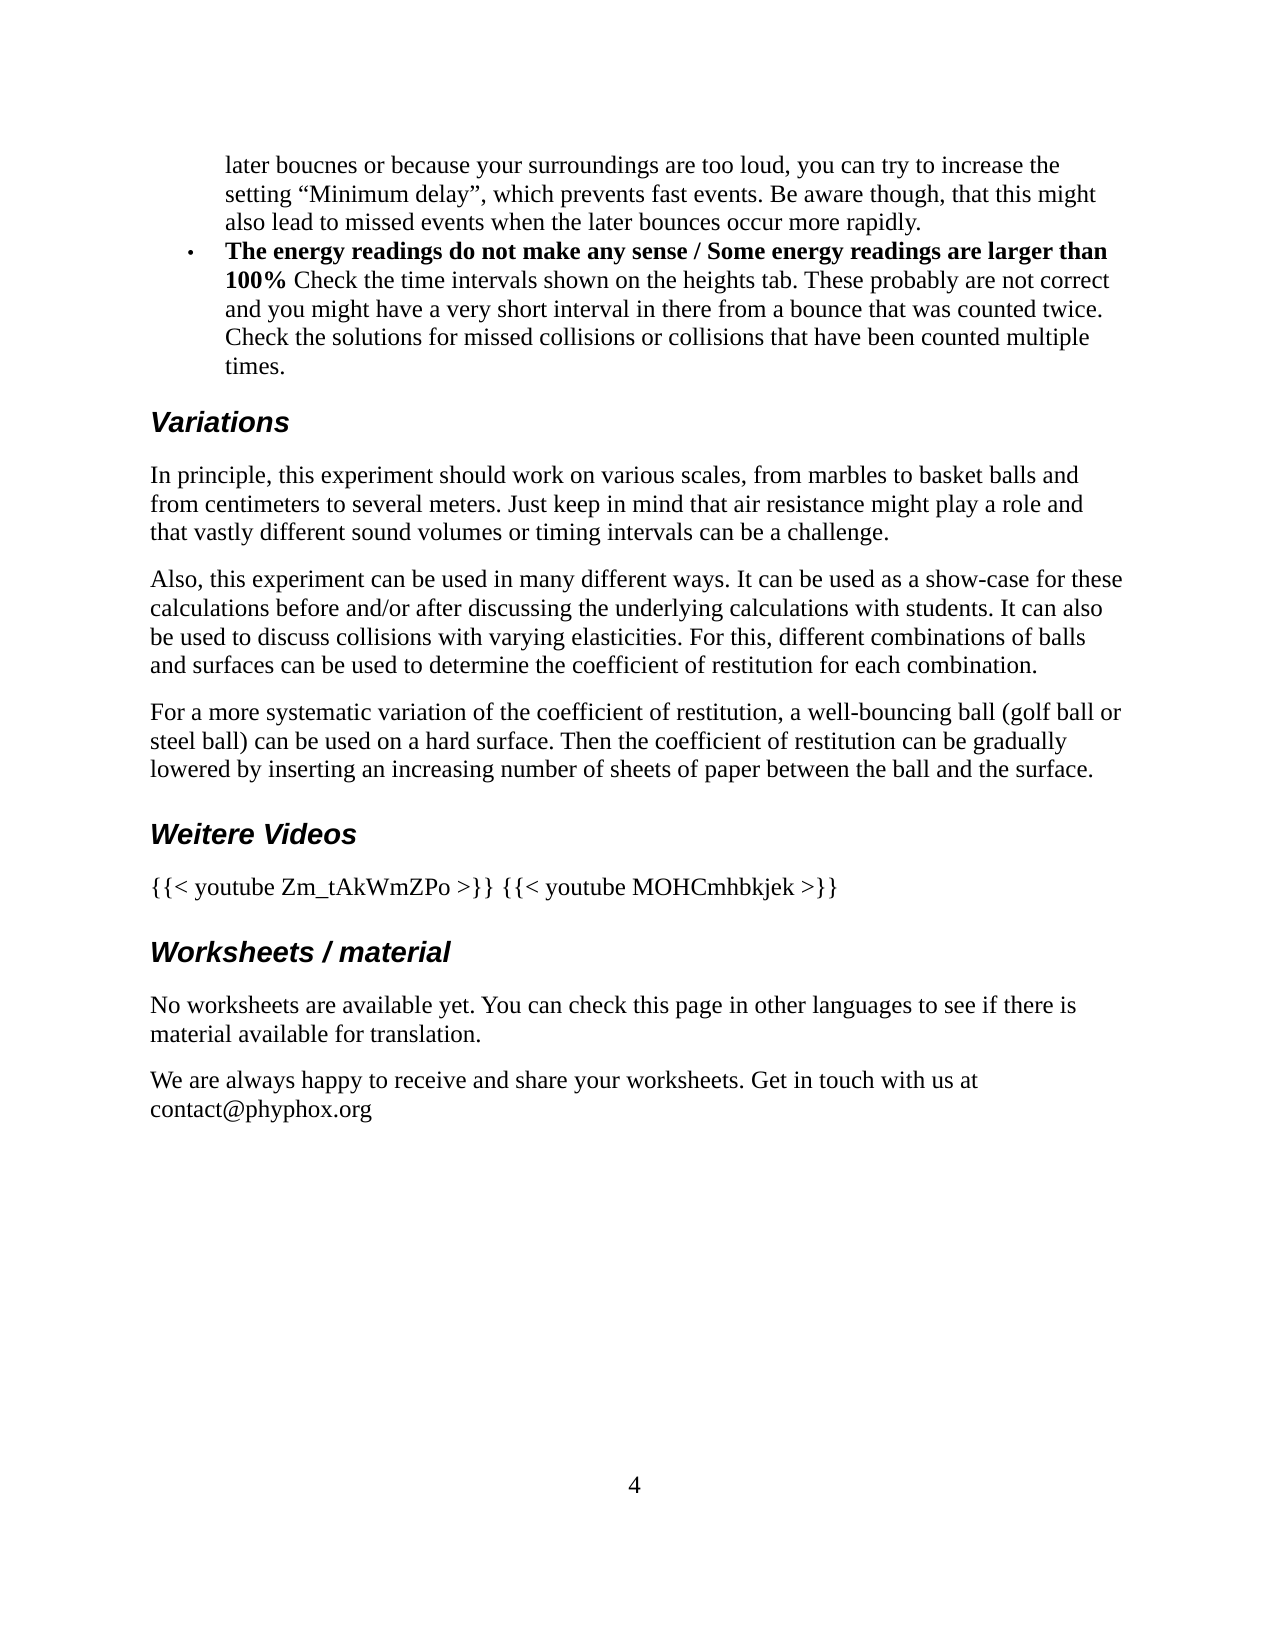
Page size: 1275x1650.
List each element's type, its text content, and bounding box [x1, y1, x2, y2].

subtitle Variations [150, 405, 1125, 438]
text {{< youtube Zm_tAkWmZPo >}} {{< youtube MOHCmhbkjek >}} [150, 872, 1125, 901]
text No worksheets are available yet. You can check this page in other languages to see if there is material available for translation. [150, 990, 1125, 1047]
text We are always happy to receive and share your worksheets. Get in touch with us at contact@phyphox.org [150, 1065, 1125, 1123]
list The energy readings do not make any sense / Some energy readings are larger than 100% Check the time intervals shown on the heights tab. These probably are not correct and you might have a very short interval in there from a bounce that was counted twice. Check the solutions for missed collisions or collisions that have been counted multiple times. [187, 236, 1125, 380]
text For a more systematic variation of the coefficient of restitution, a well-bouncing ball (golf ball or steel ball) can be used on a hard surface. Then the coefficient of restitution can be gradually lowered by inserting an increasing number of sheets of paper between the ball and the surface. [150, 697, 1125, 783]
list later boucnes or because your surroundings are too loud, you can try to increase the setting “Minimum delay”, which prevents fast events. Be aware though, that this might also lead to missed events when the later bounces occur more rapidly. [187, 150, 1125, 236]
subtitle Worksheets / material [150, 935, 1125, 968]
text In principle, this experiment should work on various scales, from marbles to basket balls and from centimeters to several meters. Just keep in mind that air resistance might play a role and that vastly different sound volumes or timing intervals can be a challenge. [150, 460, 1125, 546]
text Also, this experiment can be used in many different ways. It can be used as a show-case for these calculations before and/or after discussing the underlying calculations with students. It can also be used to discuss collisions with varying elasticities. For this, different combinations of balls and surfaces can be used to determine the coefficient of restitution for each combination. [150, 564, 1125, 679]
subtitle Weitere Videos [150, 817, 1125, 851]
